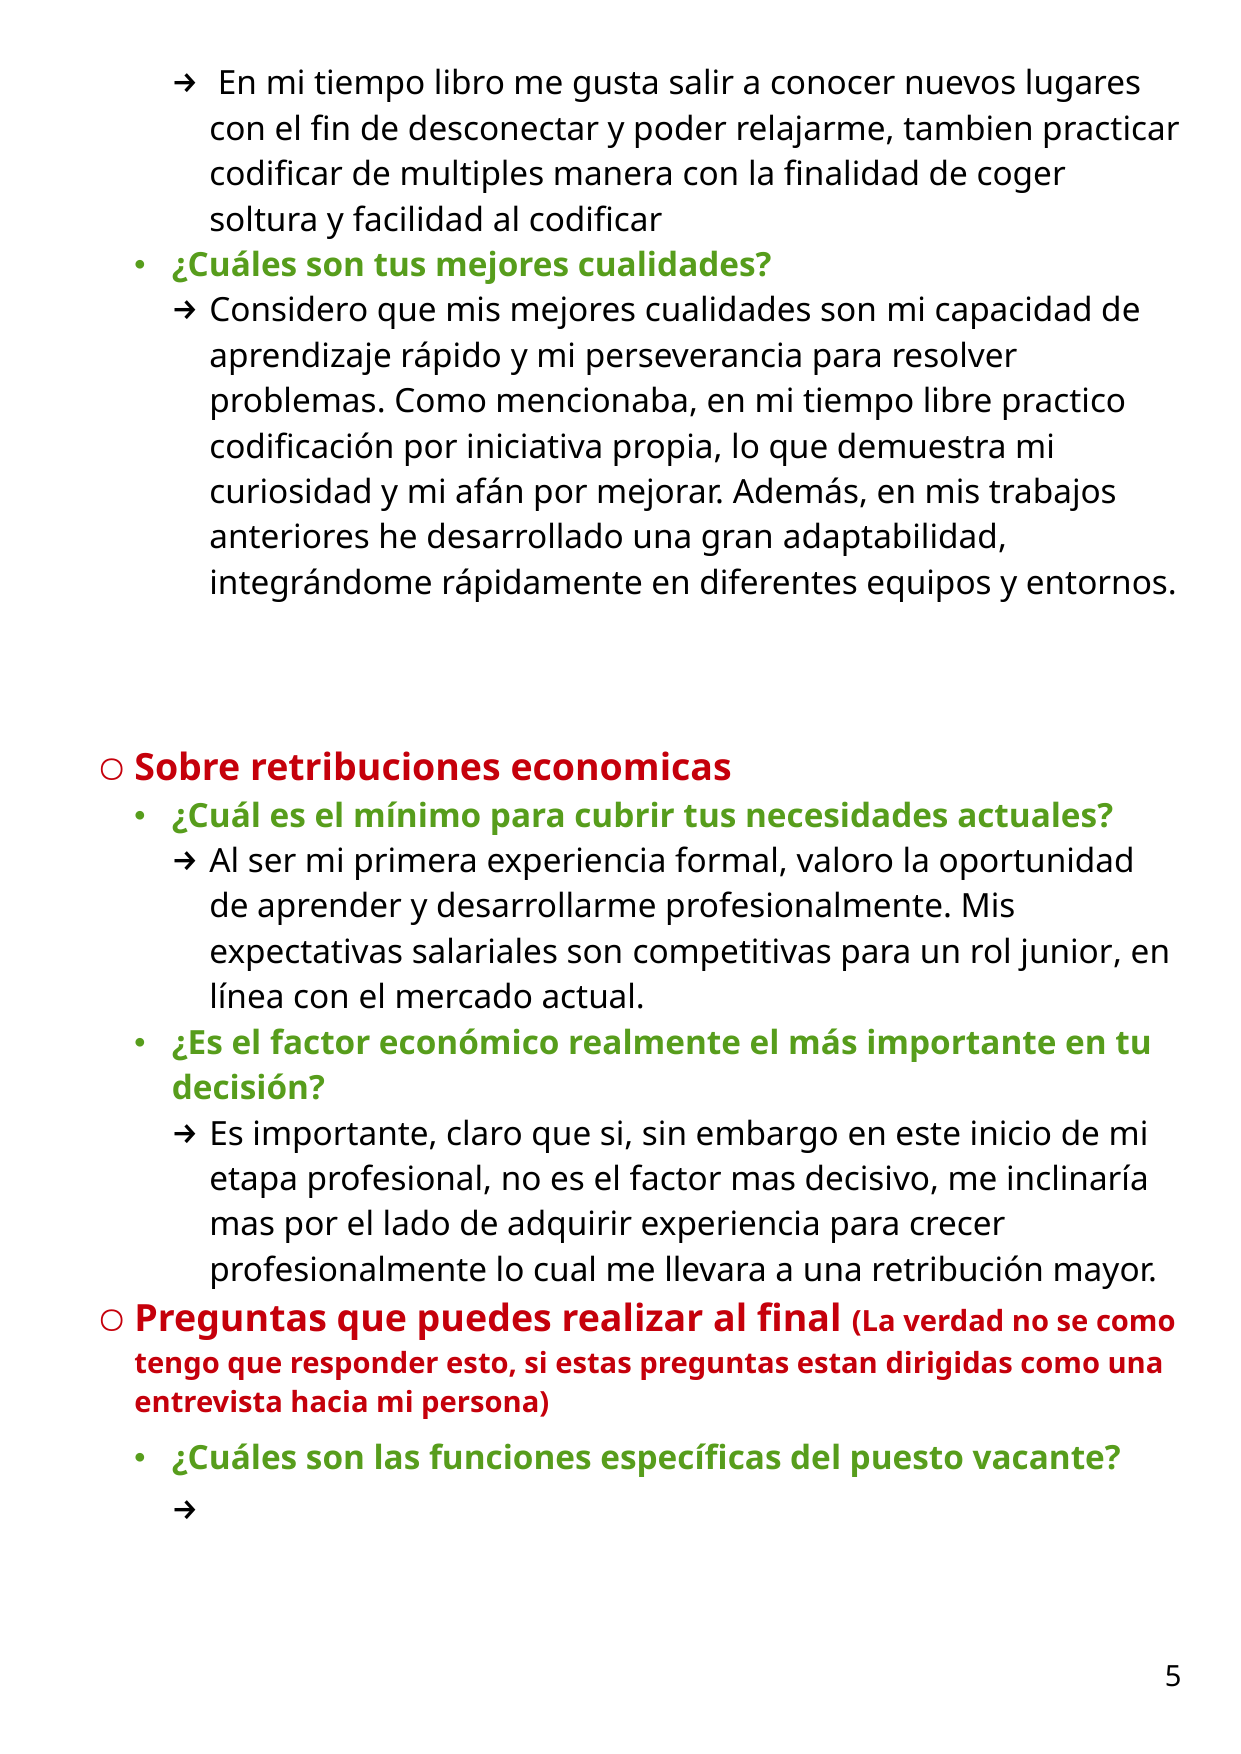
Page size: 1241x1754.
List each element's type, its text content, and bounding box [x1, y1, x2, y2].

subtitle Sobre retribuciones economicas [97, 740, 1181, 791]
list Es importante, claro que si, sin embargo en este inicio de mi etapa profesional, no es el factor mas decisivo, me inclinaría mas por el lado de adquirir experiencia para crecer profesionalmente lo cual me llevara a una retribución mayor. [172, 1109, 1181, 1291]
subtitle ¿Cuáles son las funciones específicas del puesto vacante? [134, 1434, 1181, 1479]
list En mi tiempo libro me gusta salir a conocer nuevos lugares con el fin de desconectar y poder relajarme, tambien practicar codificar de multiples manera con la finalidad de coger soltura y facilidad al codificar [172, 59, 1181, 241]
list ¿Cuáles son tus mejores cualidades? [134, 241, 1181, 286]
list ¿Es el factor económico realmente el más importante en tu decisión? [134, 1018, 1181, 1109]
list Considero que mis mejores cualidades son mi capacidad de aprendizaje rápido y mi perseverancia para resolver problemas. Como mencionaba, en mi tiempo libre practico codificación por iniciativa propia, lo que demuestra mi curiosidad y mi afán por mejorar. Además, en mis trabajos anteriores he desarrollado una gran adaptabilidad, integrándome rápidamente en diferentes equipos y entornos. [172, 286, 1181, 604]
subtitle Preguntas que puedes realizar al final (La verdad no se como tengo que responder esto, si estas preguntas estan dirigidas como una entrevista hacia mi persona) [97, 1291, 1181, 1421]
list Al ser mi primera experiencia formal, valoro la oportunidad de aprender y desarrollarme profesionalmente. Mis expectativas salariales son competitivas para un rol junior, en línea con el mercado actual. [172, 837, 1181, 1018]
list ¿Cuál es el mínimo para cubrir tus necesidades actuales? [134, 791, 1181, 837]
